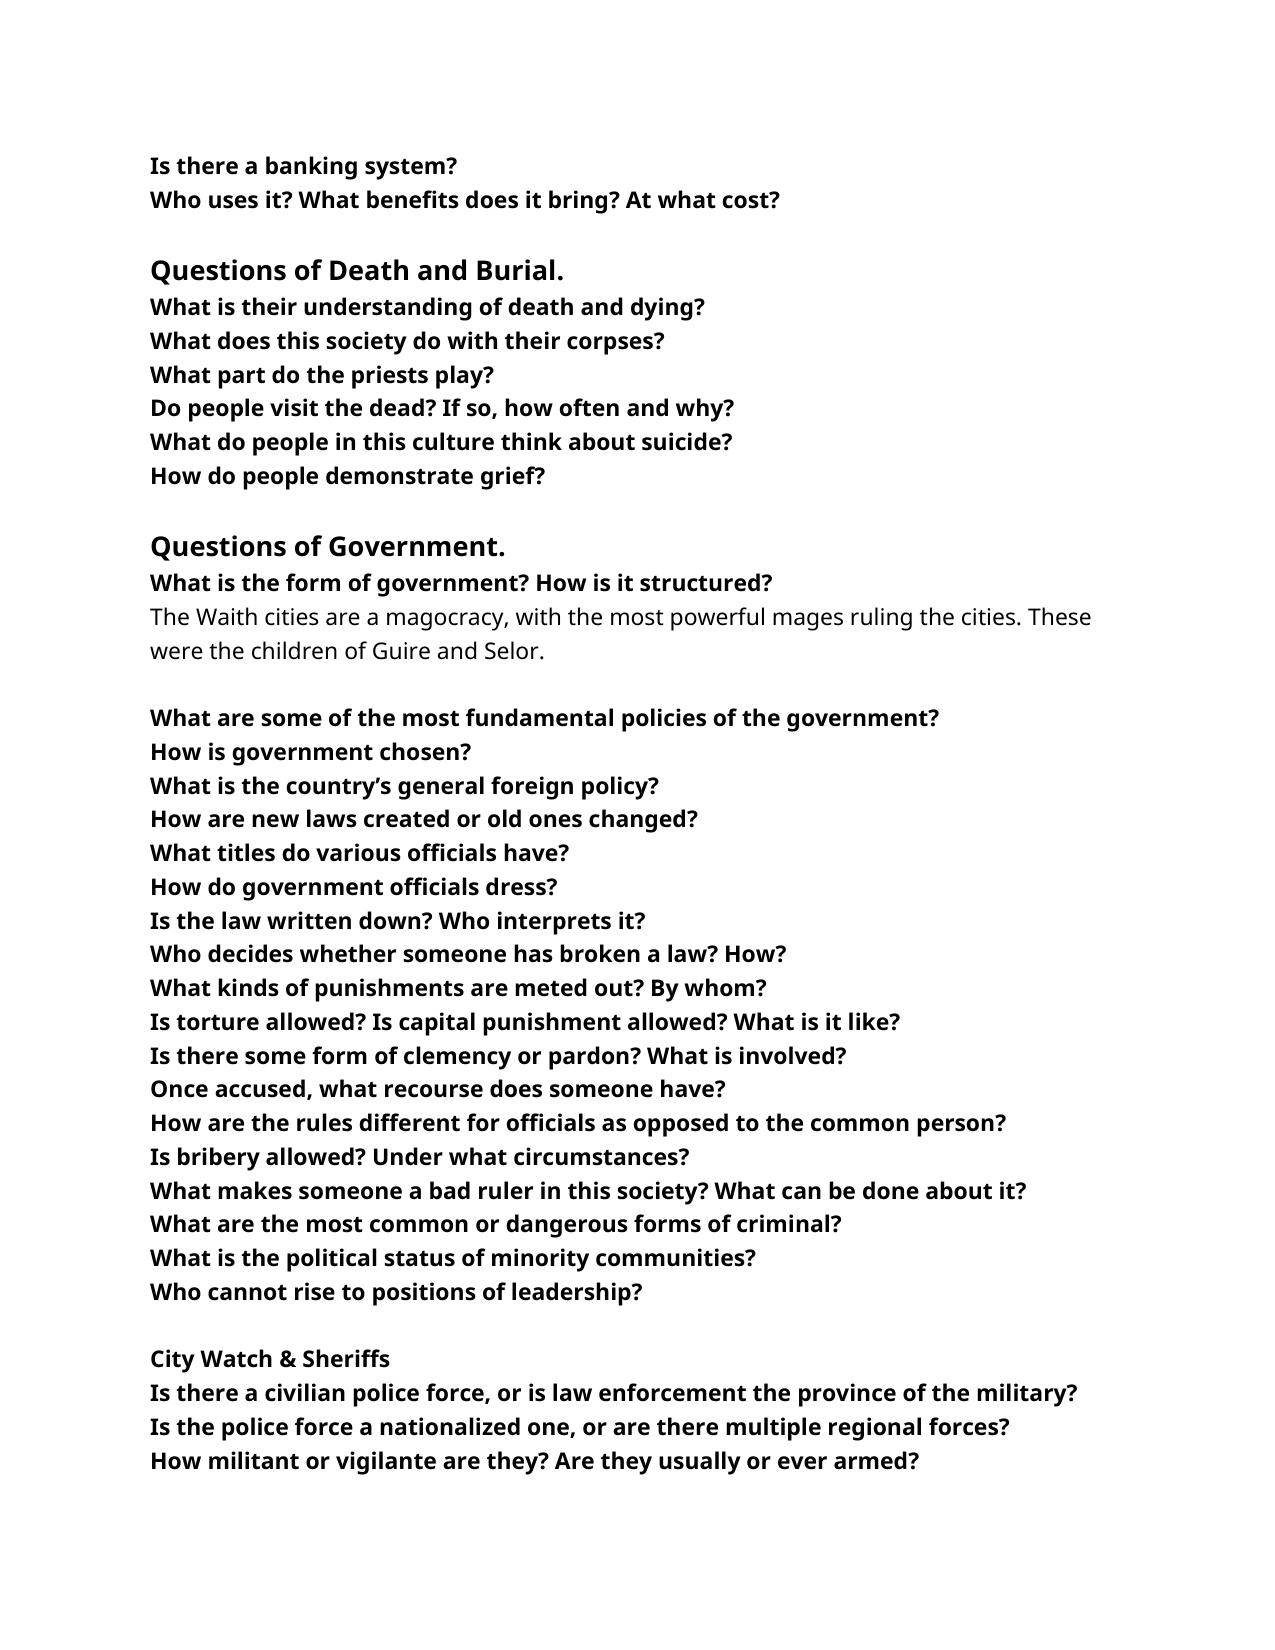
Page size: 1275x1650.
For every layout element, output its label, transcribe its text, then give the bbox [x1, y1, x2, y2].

text Questions of Death and Burial. [150, 251, 1125, 288]
text What is the form of government? How is it structured? [150, 567, 1125, 598]
text How do people demonstrate grief? [150, 460, 1125, 525]
text Is there a banking system? Who uses it? What benefits does it bring? At what cost? [150, 150, 1125, 249]
text What is their understanding of death and dying? What does this society do with their corpses? What part do the priests play? Do people visit the dead? If so, how often and why? What do people in this culture think about suicide? [150, 291, 1125, 457]
text Who decides whether someone has broken a law? How? What kinds of punishments are meted out? By whom? Is torture allowed? Is capital punishment allowed? What is it like? [150, 938, 1125, 1037]
text The Waith cities are a magocracy, with the most powerful mages ruling the cities. These were the children of Guire and Selor. [150, 601, 1125, 666]
text Is there some form of clemency or pardon? What is involved? Once accused, what recourse does someone have? [150, 1039, 1125, 1104]
text What are some of the most fundamental policies of the government? How is government chosen? What is the country’s general foreign policy? How are new laws created or old ones changed? What titles do various officials have? How do government officials dress? Is the law written down? Who interprets it? [150, 668, 1125, 936]
text Questions of Government. [150, 527, 1125, 564]
text How are the rules different for officials as opposed to the common person? Is bribery allowed? Under what circumstances? What makes someone a bad ruler in this society? What can be done about it? What are the most common or dangerous forms of criminal? What is the political status of minority communities? Who cannot rise to positions of leadership? City Watch & Sheriffs Is there a civilian police force, or is law enforcement the province of the military? Is the police force a nationalized one, or are there multiple regional forces? How militant or vigilante are they? Are they usually or ever armed? [150, 1107, 1125, 1476]
